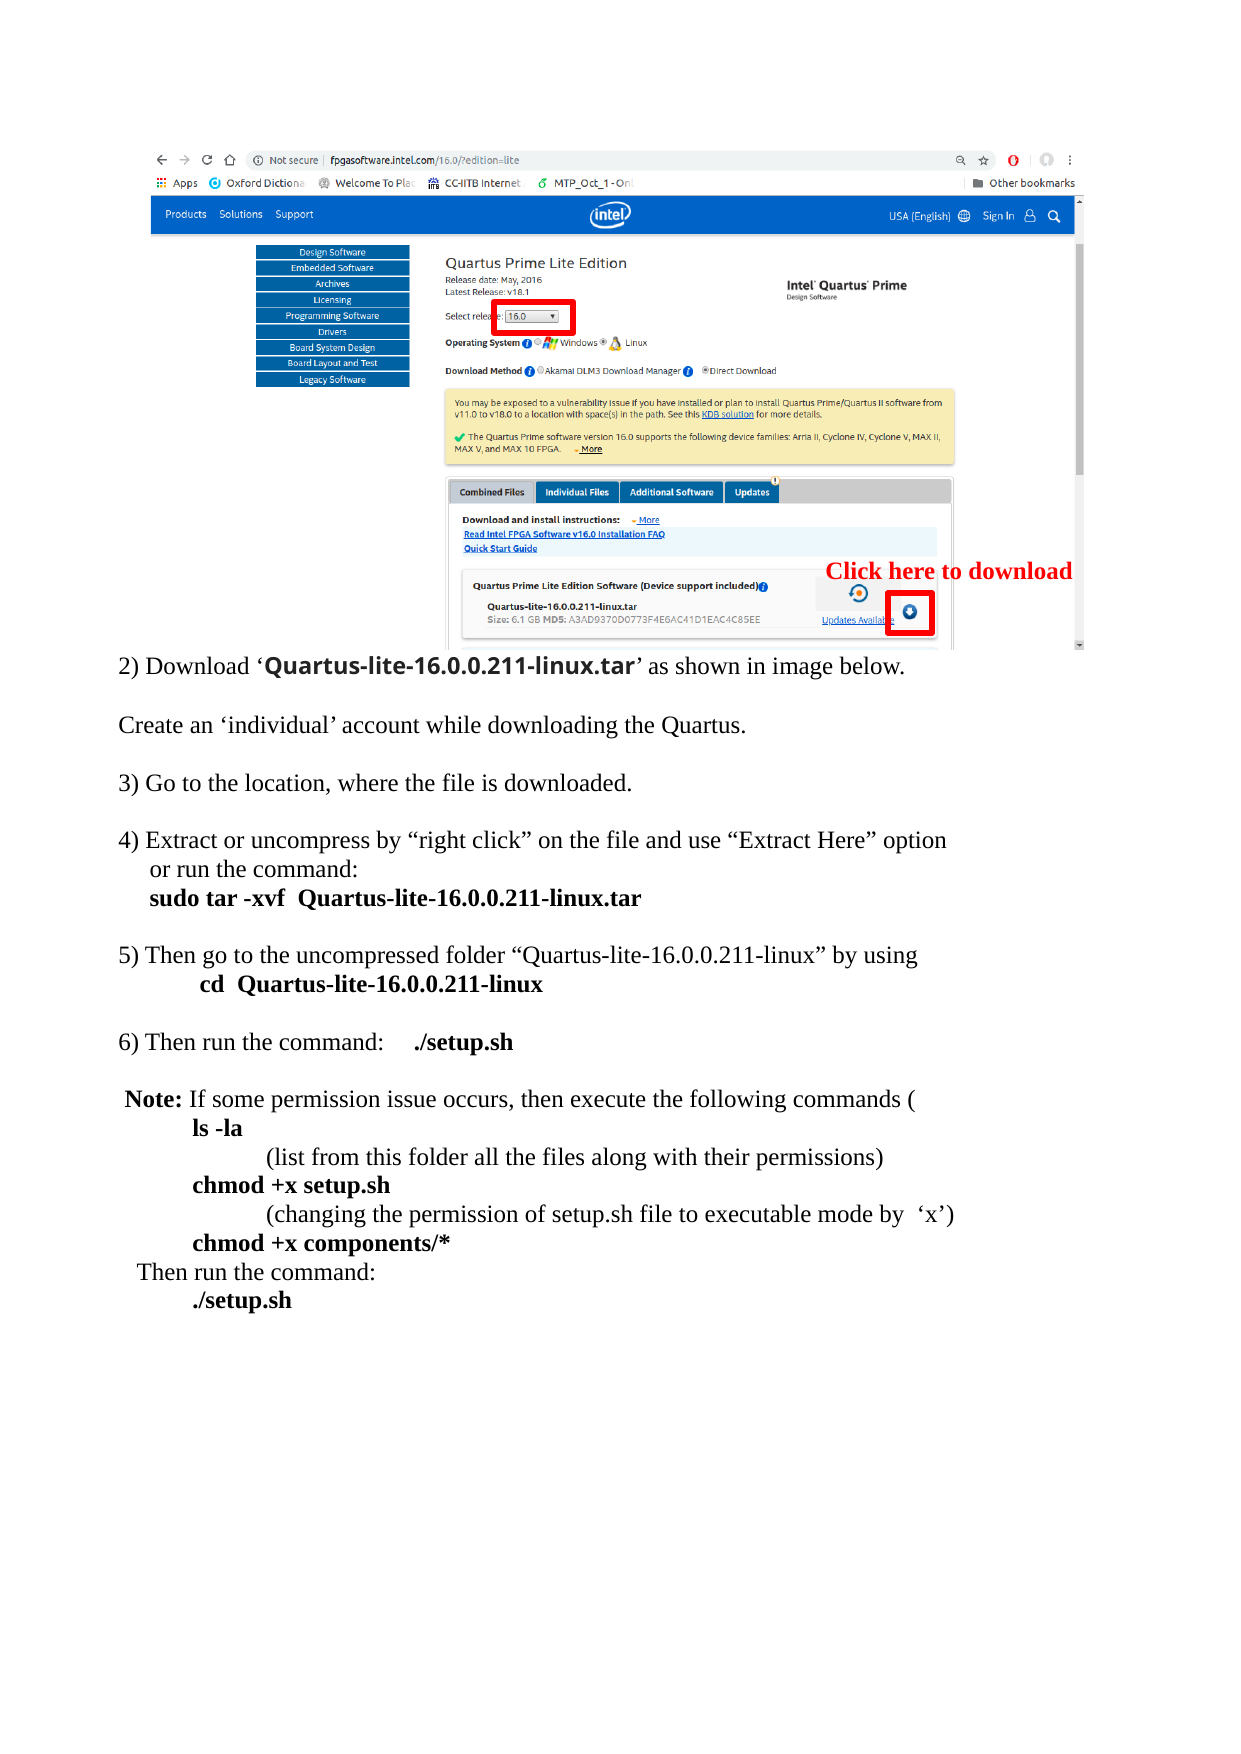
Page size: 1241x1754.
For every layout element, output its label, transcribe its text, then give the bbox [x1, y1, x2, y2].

text ./setup.sh [118, 1285, 1122, 1314]
text cd Quartus-lite-16.0.0.211-linux [118, 969, 1122, 998]
text 5) Then go to the uncompressed folder “Quartus-lite-16.0.0.211-linux” by using [118, 940, 1122, 969]
text chmod +x setup.sh [118, 1170, 1122, 1199]
text sudo tar -xvf Quartus-lite-16.0.0.211-linux.tar [118, 883, 1122, 912]
text ls -la [118, 1113, 1122, 1142]
text 6) Then run the command: ./setup.sh [118, 1027, 1122, 1055]
text (changing the permission of setup.sh file to executable mode by ‘x’) [118, 1199, 1122, 1228]
text 2) Download ‘Quartus-lite-16.0.0.211-linux.tar’ as shown in image below. [118, 118, 1122, 682]
text chmod +x components/* [118, 1228, 1122, 1257]
text (list from this folder all the files along with their permissions) [118, 1142, 1122, 1170]
text 3) Go to the location, where the file is downloaded. [118, 768, 1122, 797]
text Note: If some permission issue occurs, then execute the following commands ( [118, 1084, 1122, 1113]
text Then run the command: [118, 1257, 1122, 1285]
text or run the command: [118, 854, 1122, 883]
picture [150, 148, 1084, 650]
text Create an ‘individual’ account while downloading the Quartus. [118, 710, 1122, 739]
text 4) Extract or uncompress by “right click” on the file and use “Extract Here” option [118, 825, 1122, 854]
